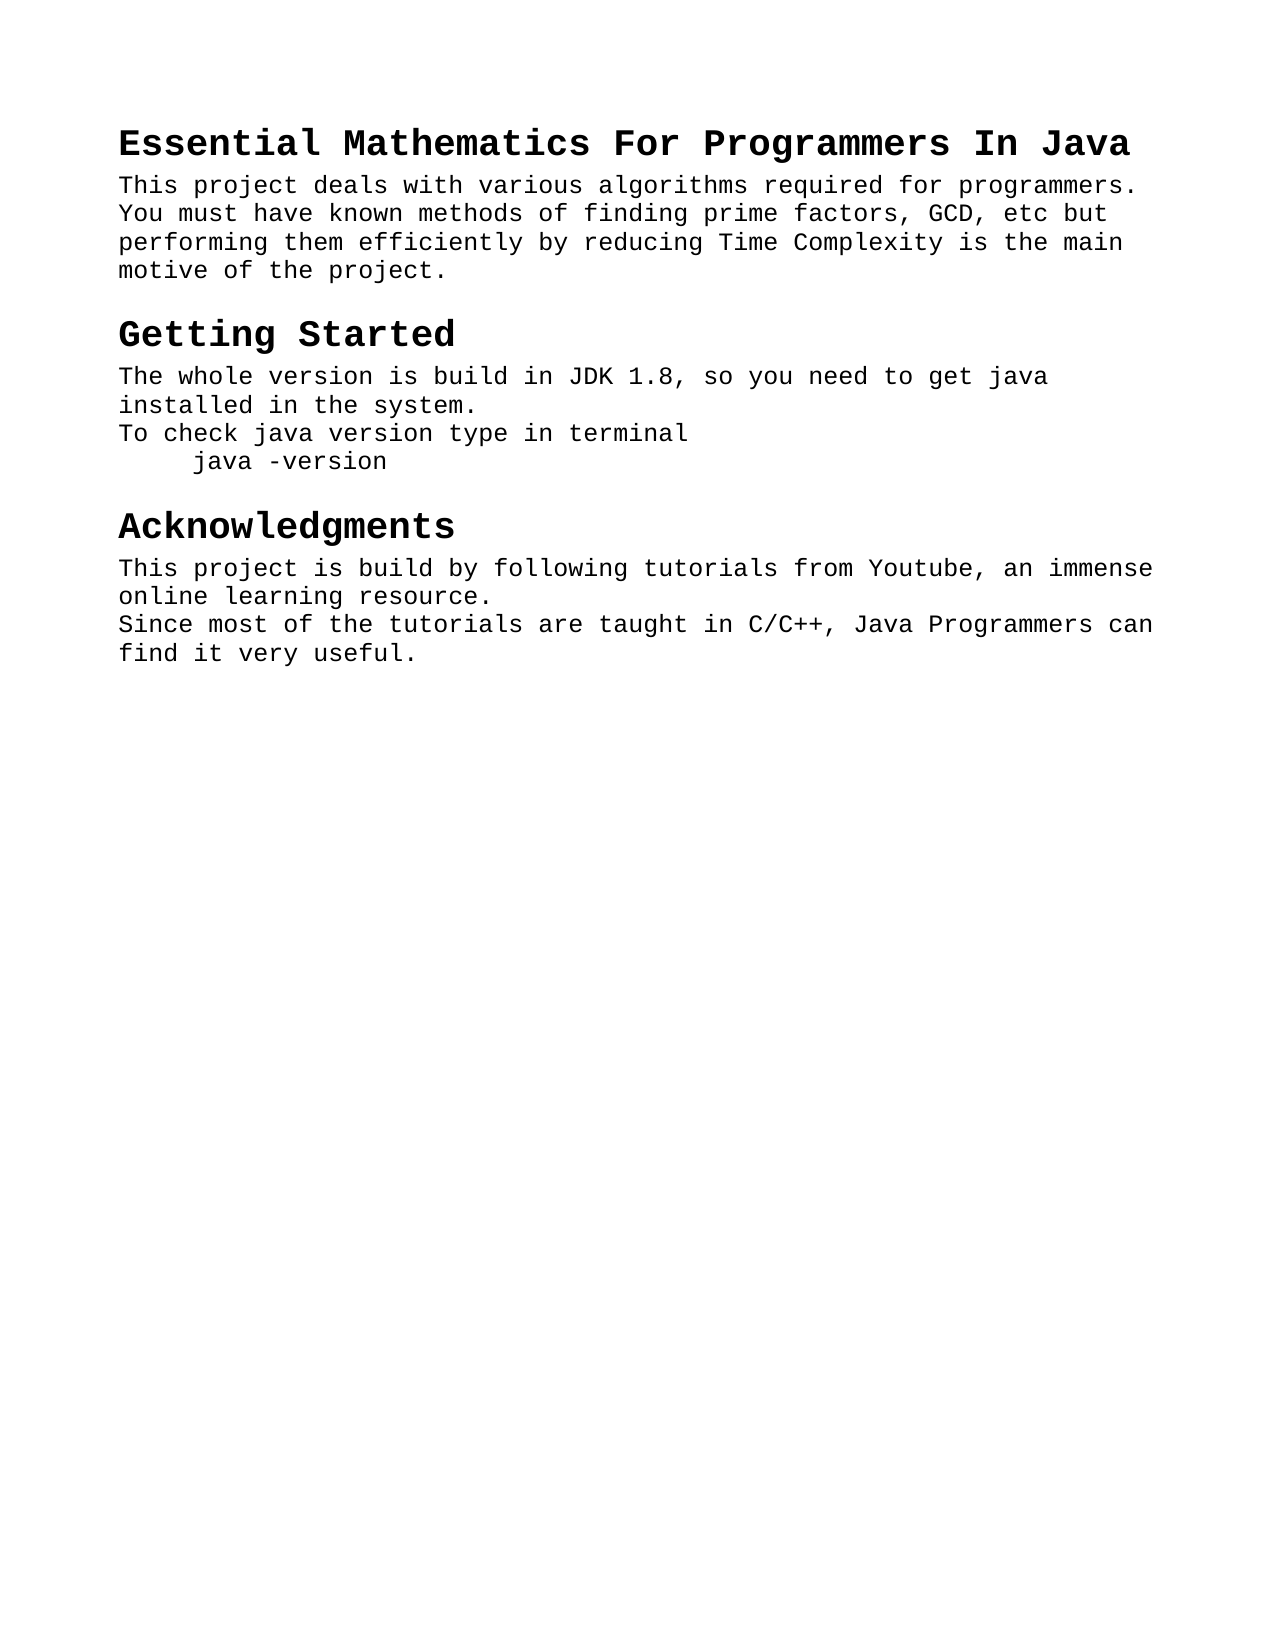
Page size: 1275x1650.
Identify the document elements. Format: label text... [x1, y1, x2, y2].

text java -version [118, 449, 1157, 477]
text Getting Started [118, 315, 1157, 358]
text Essential Mathematics For Programmers In Java [118, 124, 1157, 167]
text This project deals with various algorithms required for programmers. You must have known methods of finding prime factors, GCD, etc but performing them efficiently by reducing Time Complexity is the main motive of the project. [118, 172, 1157, 286]
text Acknowledgments [118, 507, 1157, 549]
text The whole version is build in JDK 1.8, so you need to get java installed in the system. [118, 364, 1157, 421]
text To check java version type in terminal [118, 421, 1157, 449]
text Since most of the tutorials are taught in C/C++, Java Programmers can find it very useful. [118, 612, 1157, 668]
text This project is build by following tutorials from Youtube, an immense online learning resource. [118, 555, 1157, 612]
